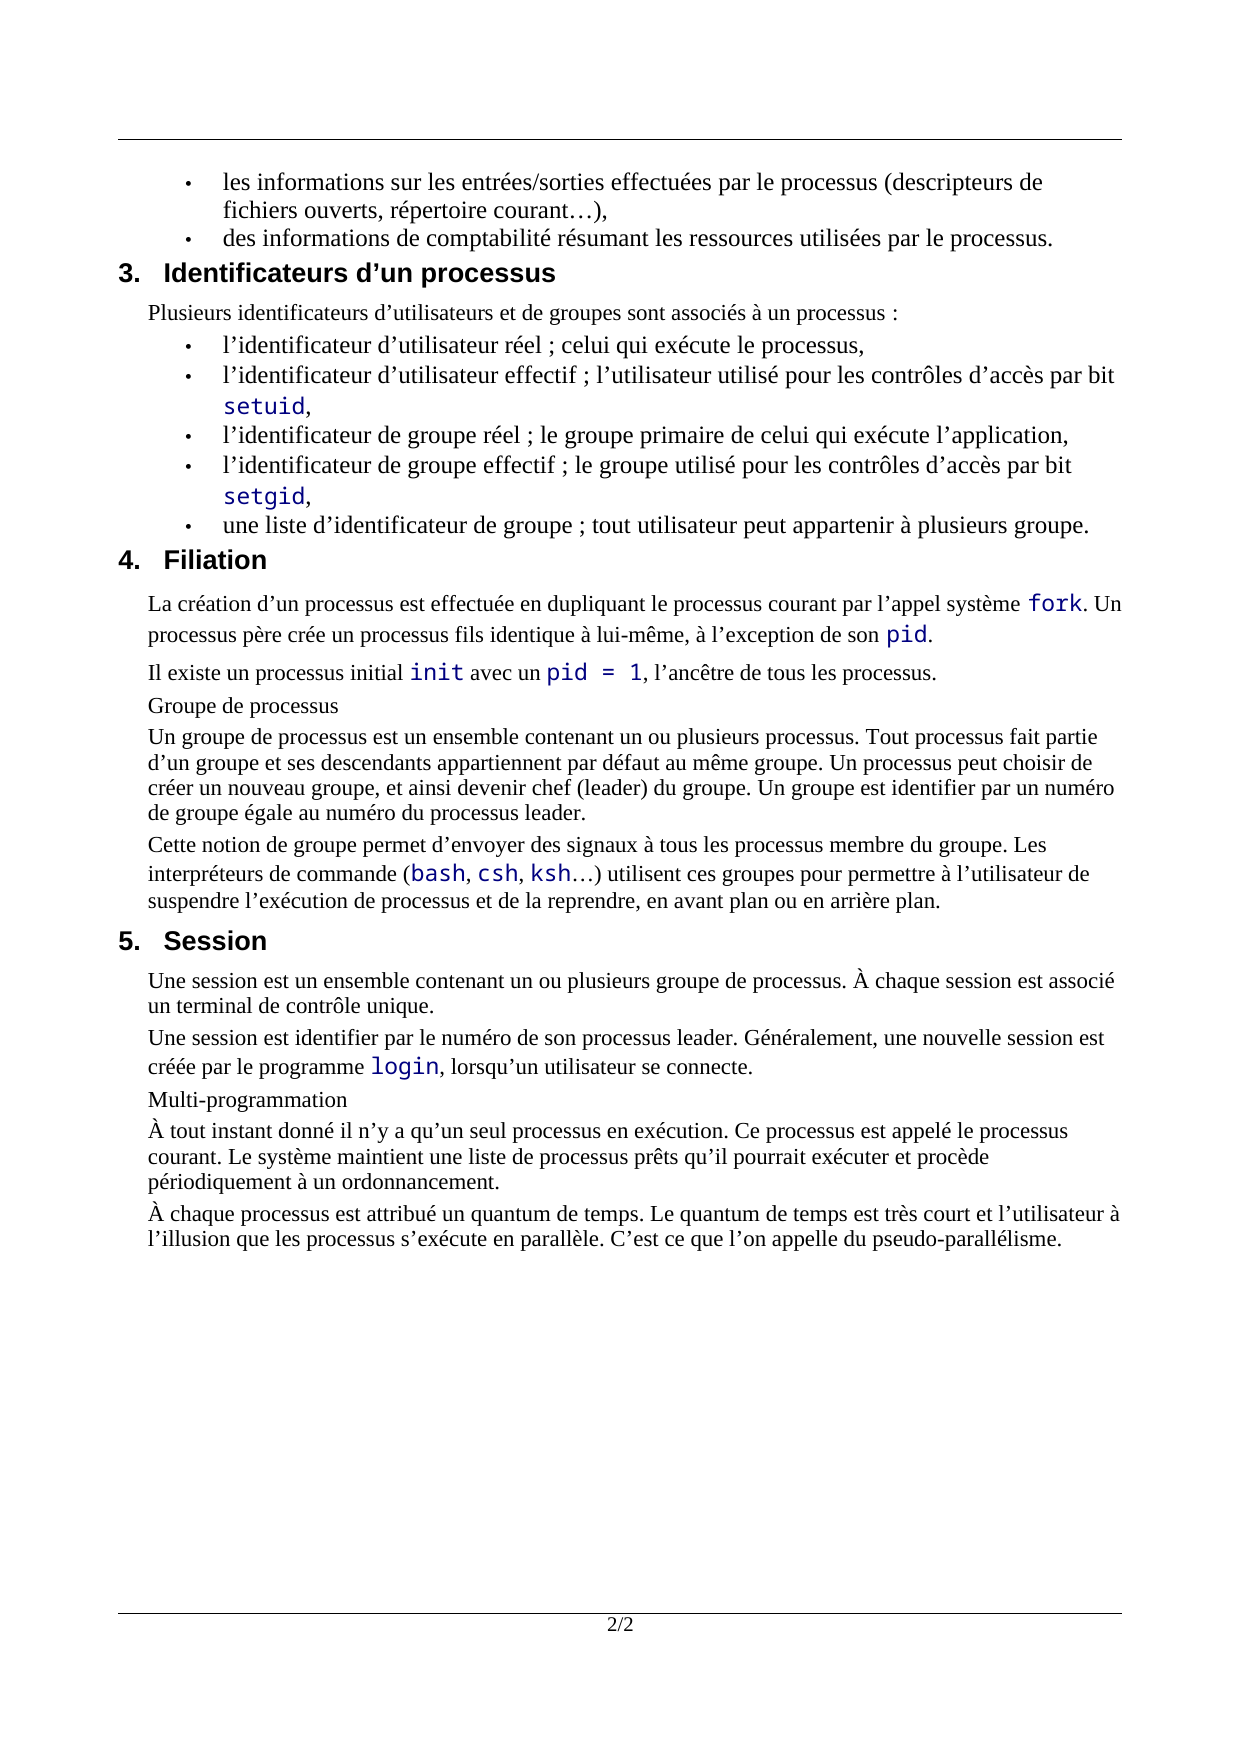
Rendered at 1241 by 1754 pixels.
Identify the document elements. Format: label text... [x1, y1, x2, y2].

text Une session est un ensemble contenant un ou plusieurs groupe de processus. À chaque session est associé un terminal de contrôle unique. [148, 968, 1122, 1018]
text À tout instant donné il n’y a qu’un seul processus en exécution. Ce processus est appelé le processus courant. Le système maintient une liste de processus prêts qu’il pourrait exécuter et procède périodiquement à un ordonnancement. [148, 1118, 1122, 1195]
text La création d’un processus est effectuée en dupliquant le processus courant par l’appel système fork. Un processus père crée un processus fils identique à lui-même, à l’exception de son pid. [148, 587, 1122, 649]
text Groupe de processus [148, 693, 1122, 718]
text Un groupe de processus est un ensemble contenant un ou plusieurs processus. Tout processus fait partie d’un groupe et ses descendants appartiennent par défaut au même groupe. Un processus peut choisir de créer un nouveau groupe, et ainsi devenir chef (leader) du groupe. Un groupe est identifier par un numéro de groupe égale au numéro du processus leader. [148, 724, 1122, 826]
subtitle Filiation [118, 545, 1122, 575]
list l’identificateur de groupe réel ; le groupe primaire de celui qui exécute l’application, [185, 421, 1122, 449]
text Une session est identifier par le numéro de son processus leader. Généralement, une nouvelle session est créée par le programme login, lorsqu’un utilisateur se connecte. [148, 1024, 1122, 1081]
text À chaque processus est attribué un quantum de temps. Le quantum de temps est très court et l’utilisateur à l’illusion que les processus s’exécute en parallèle. C’est ce que l’on appelle du pseudo-parallélisme. [148, 1201, 1122, 1251]
text Multi-programmation [148, 1087, 1122, 1112]
subtitle Session [118, 926, 1122, 956]
list l’identificateur d’utilisateur réel ; celui qui exécute le processus, [185, 331, 1122, 359]
list des informations de comptabilité résumant les ressources utilisées par le processus. [185, 224, 1122, 252]
list les informations sur les entrées/sorties effectuées par le processus (descripteurs de fichiers ouverts, répertoire courant…), [185, 168, 1122, 224]
list l’identificateur d’utilisateur effectif ; l’utilisateur utilisé pour les contrôles d’accès par bit setuid, [185, 359, 1122, 421]
text Il existe un processus initial init avec un pid = 1, l’ancêtre de tous les processus. [148, 656, 1122, 687]
list l’identificateur de groupe effectif ; le groupe utilisé pour les contrôles d’accès par bit setgid, [185, 449, 1122, 511]
subtitle Identificateurs d’un processus [118, 257, 1122, 288]
text Plusieurs identificateurs d’utilisateurs et de groupes sont associés à un processus : [148, 299, 1122, 325]
text Cette notion de groupe permet d’envoyer des signaux à tous les processus membre du groupe. Les interpréteurs de commande (bash, csh, ksh…) utilisent ces groupes pour permettre à l’utilisateur de suspendre l’exécution de processus et de la reprendre, en avant plan ou en arrière plan. [148, 832, 1122, 914]
list une liste d’identificateur de groupe ; tout utilisateur peut appartenir à plusieurs groupe. [185, 511, 1122, 539]
